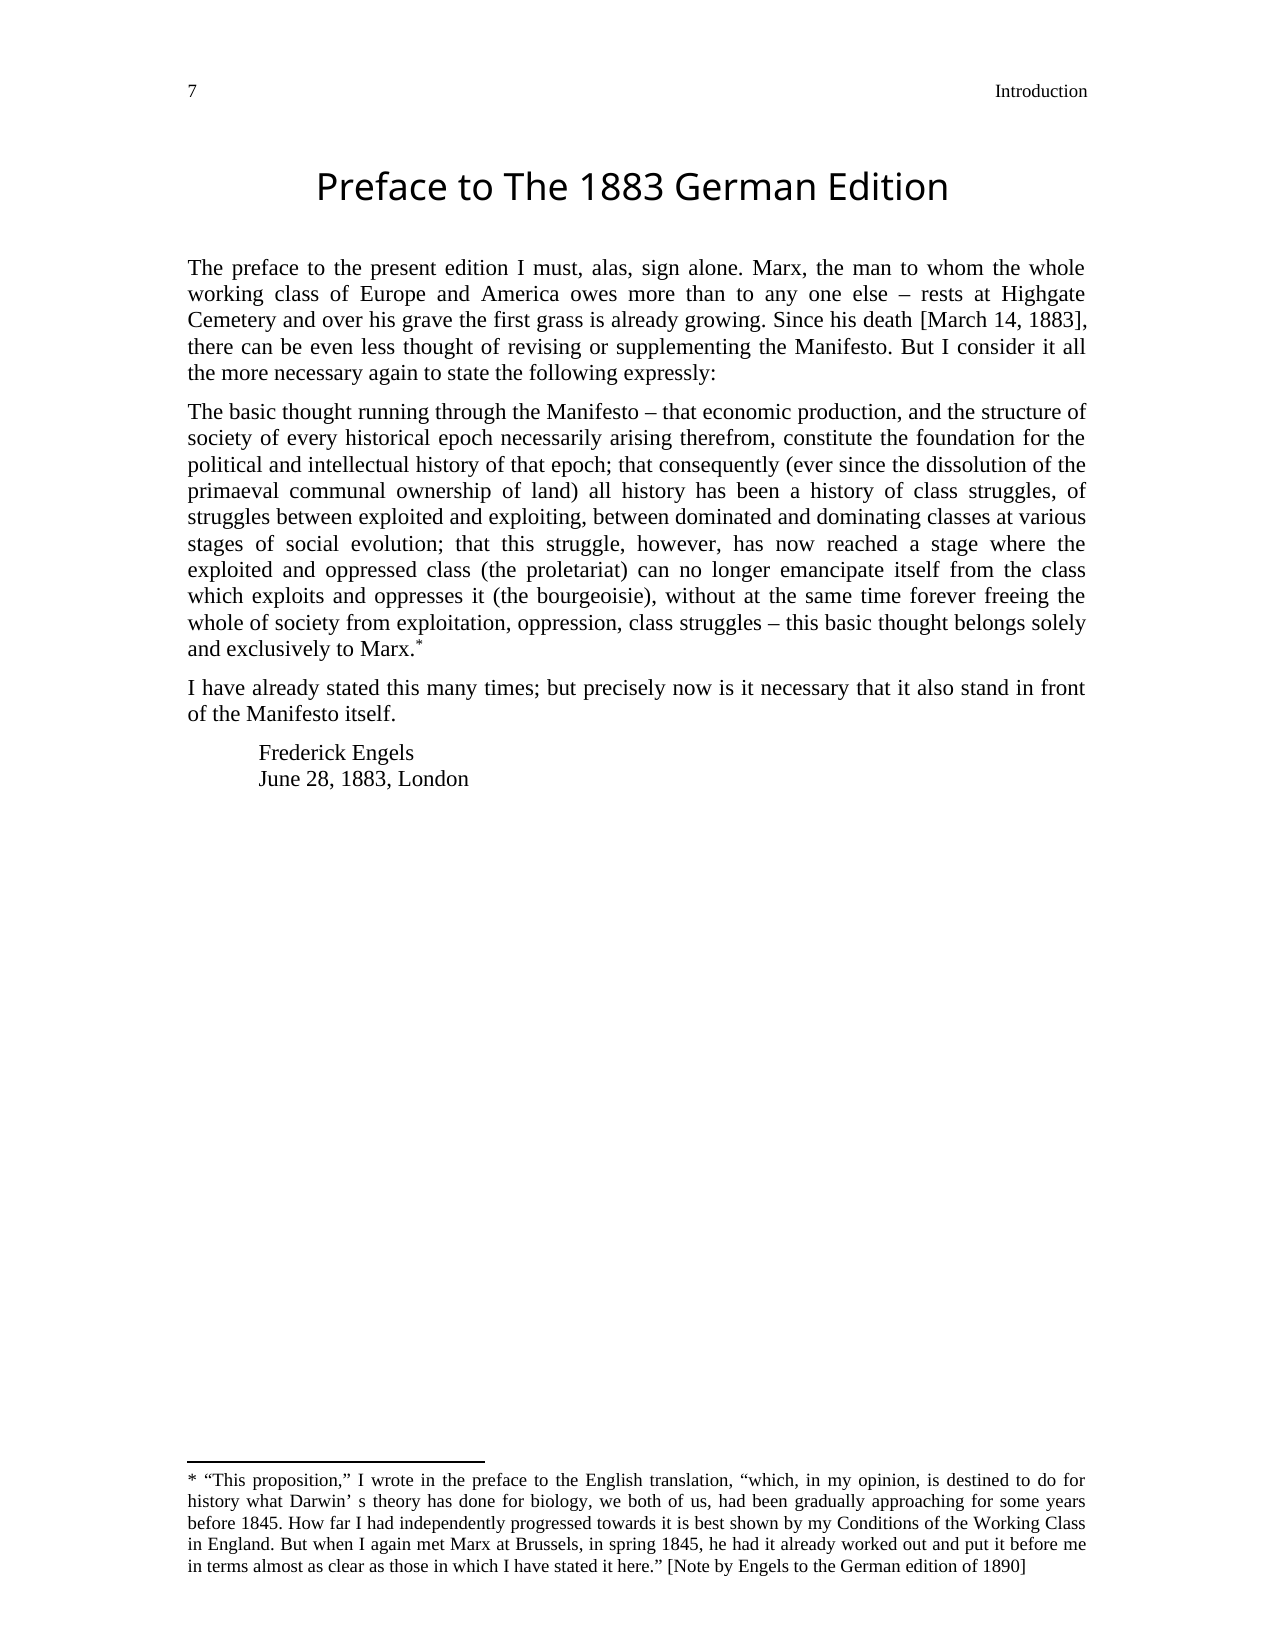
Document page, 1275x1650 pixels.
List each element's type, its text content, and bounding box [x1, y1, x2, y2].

text “This proposition,” I wrote in the preface to the English translation, “which, in my opinion, is destined to do for history what Darwin’ s theory has done for biology, we both of us, had been gradually approaching for some years before 1845. How far I had independently progressed towards it is best shown by my Conditions of the Working Class in England. But when I again met Marx at Brussels, in spring 1845, he had it already worked out and put it before me in terms almost as clear as those in which I have stated it here.” [Note by Engels to the German edition of 1890] [187, 1469, 1087, 1576]
text I have already stated this many times; but precisely now is it necessary that it also stand in front of the Manifesto itself. [187, 674, 1087, 727]
subtitle Preface to The 1883 German Edition [187, 160, 1087, 211]
text The preface to the present edition I must, alas, sign alone. Marx, the man to whom the whole working class of Europe and America owes more than to any one else – rests at Highgate Cemetery and over his grave the first grass is already growing. Since his death [March 14, 1883], there can be even less thought of revising or supplementing the Manifesto. But I consider it all the more necessary again to state the following expressly: [187, 254, 1087, 385]
text The basic thought running through the Manifesto – that economic production, and the structure of society of every historical epoch necessarily arising therefrom, constitute the foundation for the political and intellectual history of that epoch; that consequently (ever since the dissolution of the primaeval communal ownership of land) all history has been a history of class struggles, of struggles between exploited and exploiting, between dominated and dominating classes at various stages of social evolution; that this struggle, however, has now reached a stage where the exploited and oppressed class (the proletariat) can no longer emancipate itself from the class which exploits and oppresses it (the bourgeoisie), without at the same time forever freeing the whole of society from exploitation, oppression, class struggles – this basic thought belongs solely and exclusively to Marx. [187, 398, 1087, 661]
text Frederick Engels June 28, 1883, London [258, 739, 1017, 792]
